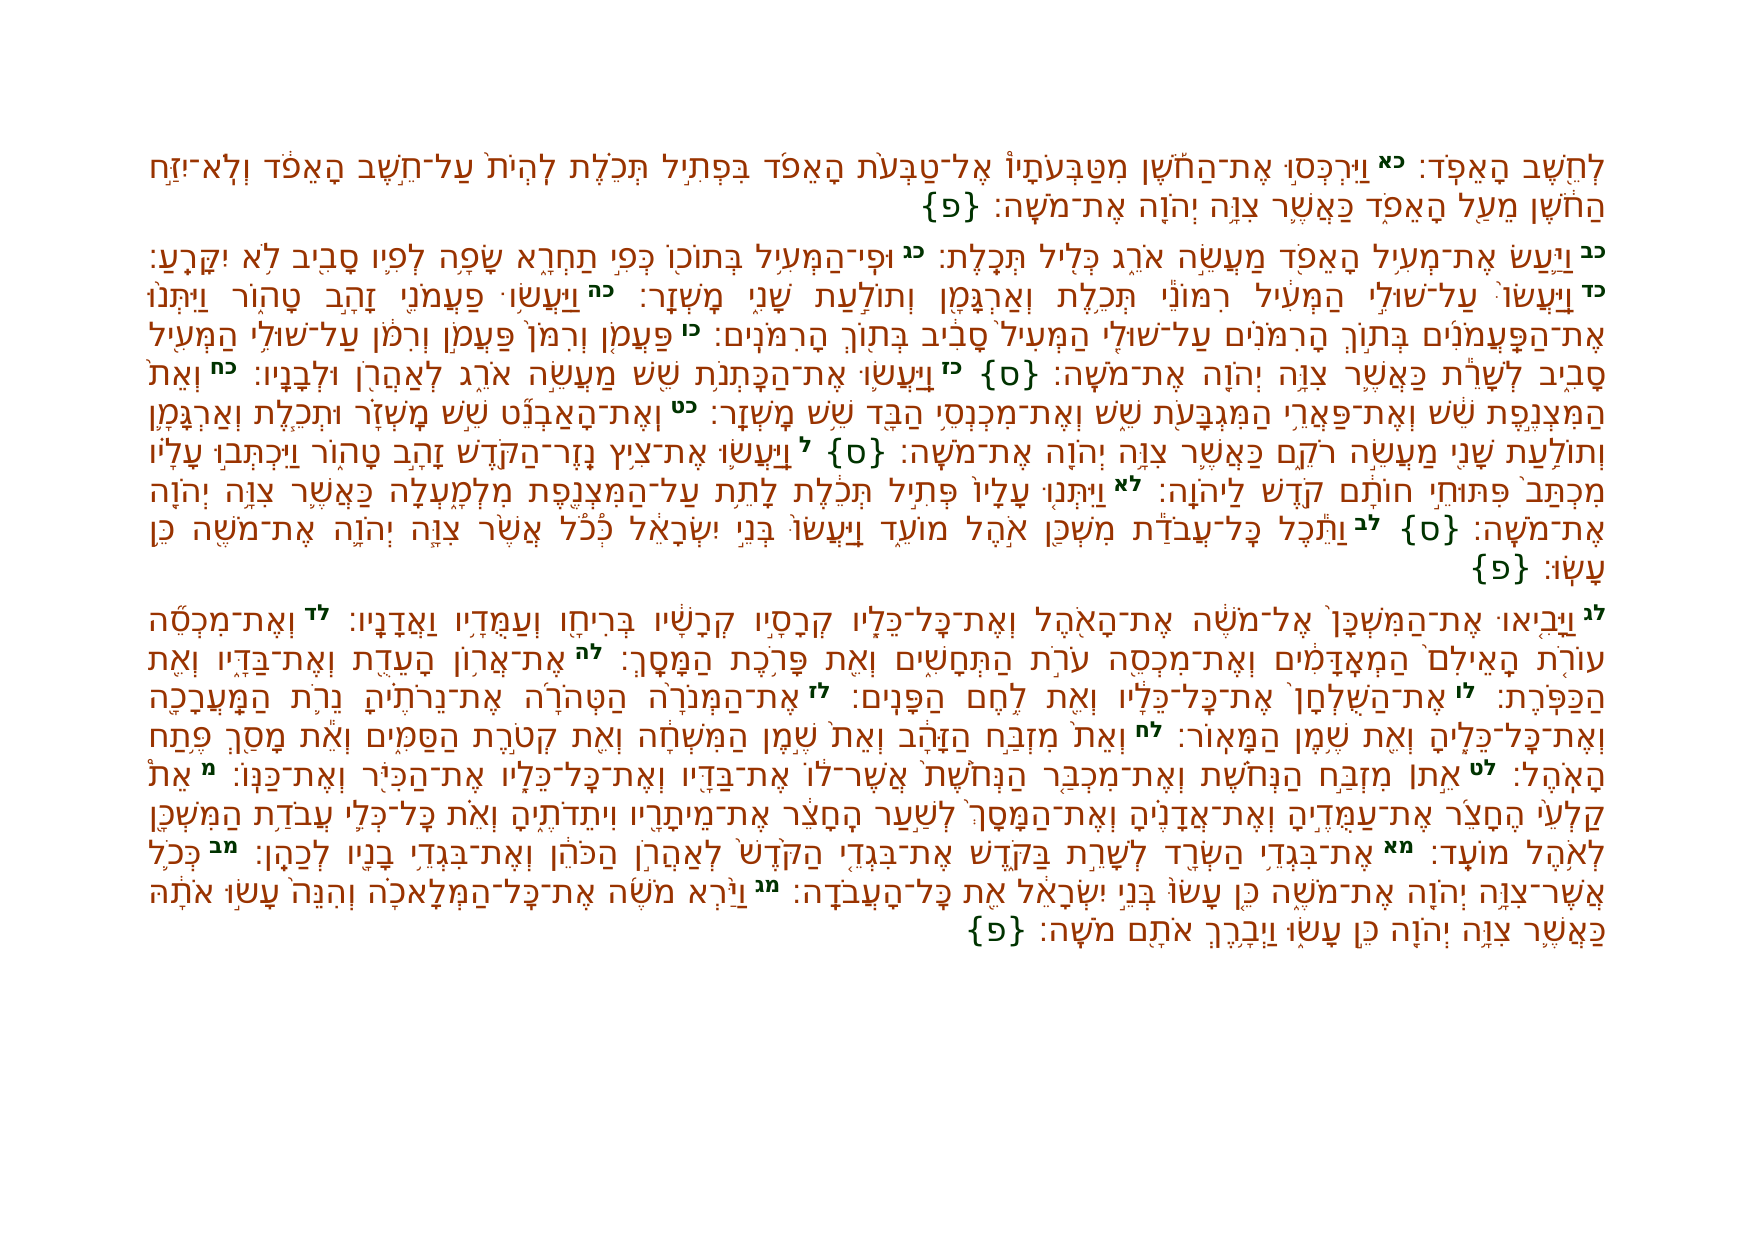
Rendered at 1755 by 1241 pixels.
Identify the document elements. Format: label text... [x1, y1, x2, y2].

text לְחֵ֖שֶׁב הָאֵפֹֽד׃ כא וַיִּרְכְּס֣וּ אֶת־הַחֹ֡שֶׁן מִטַּבְּעֹתָיו֩ אֶל־טַבְּעֹ֨ת הָאֵפֹ֜ד בִּפְתִ֣יל תְּכֵ֗לֶת לִֽהְיֹת֙ עַל־חֵ֣שֶׁב הָאֵפֹ֔ד וְלֹֽא־יִזַּ֣ח הַחֹ֔שֶׁן מֵעַ֖ל הָאֵפֹ֑ד כַּאֲשֶׁ֛ר צִוָּ֥ה יְהֹוָ֖ה אֶת־מֹשֶֽׁה׃ {פ} [148, 148, 1606, 225]
text לג וַיָּבִ֤יאוּ אֶת־הַמִּשְׁכָּן֙ אֶל־מֹשֶׁ֔ה אֶת־הָאֹ֖הֶל וְאֶת־כׇּל־כֵּלָ֑יו קְרָסָ֣יו קְרָשָׁ֔יו בְּרִיחָ֖ו וְעַמֻּדָ֥יו וַאֲדָנָֽיו׃ לד וְאֶת־מִכְסֵ֞ה עוֹרֹ֤ת הָֽאֵילִם֙ הַמְאׇדָּמִ֔ים וְאֶת־מִכְסֵ֖ה עֹרֹ֣ת הַתְּחָשִׁ֑ים וְאֵ֖ת פָּרֹ֥כֶת הַמָּסָֽךְ׃ לה אֶת־אֲר֥וֹן הָעֵדֻ֖ת וְאֶת־בַּדָּ֑יו וְאֵ֖ת הַכַּפֹּֽרֶת׃ לו אֶת־הַשֻּׁלְחָן֙ אֶת־כׇּל־כֵּלָ֔יו וְאֵ֖ת לֶ֥חֶם הַפָּנִֽים׃ לז אֶת־הַמְּנֹרָ֨ה הַטְּהֹרָ֜ה אֶת־נֵרֹתֶ֗יהָ נֵרֹ֛ת הַמַּֽעֲרָכָ֖ה וְאֶת־כׇּל־כֵּלֶ֑יהָ וְאֵ֖ת שֶׁ֥מֶן הַמָּאֽוֹר׃ לח וְאֵת֙ מִזְבַּ֣ח הַזָּהָ֔ב וְאֵת֙ שֶׁ֣מֶן הַמִּשְׁחָ֔ה וְאֵ֖ת קְטֹ֣רֶת הַסַּמִּ֑ים וְאֵ֕ת מָסַ֖ךְ פֶּ֥תַח הָאֹֽהֶל׃ לט אֵ֣ת׀ מִזְבַּ֣ח הַנְּחֹ֗שֶׁת וְאֶת־מִכְבַּ֤ר הַנְּחֹ֙שֶׁת֙ אֲשֶׁר־ל֔וֹ אֶת־בַּדָּ֖יו וְאֶת־כׇּל־כֵּלָ֑יו אֶת־הַכִּיֹּ֖ר וְאֶת־כַּנּֽוֹ׃ מ אֵת֩ קַלְעֵ֨י הֶחָצֵ֜ר אֶת־עַמֻּדֶ֣יהָ וְאֶת־אֲדָנֶ֗יהָ וְאֶת־הַמָּסָךְ֙ לְשַׁ֣עַר הֶֽחָצֵ֔ר אֶת־מֵיתָרָ֖יו וִיתֵדֹתֶ֑יהָ וְאֵ֗ת כׇּל־כְּלֵ֛י עֲבֹדַ֥ת הַמִּשְׁכָּ֖ן לְאֹ֥הֶל מוֹעֵֽד׃ מא אֶת־בִּגְדֵ֥י הַשְּׂרָ֖ד לְשָׁרֵ֣ת בַּקֹּ֑דֶשׁ אֶת־בִּגְדֵ֤י הַקֹּ֙דֶשׁ֙ לְאַהֲרֹ֣ן הַכֹּהֵ֔ן וְאֶת־בִּגְדֵ֥י בָנָ֖יו לְכַהֵֽן׃ מב כְּכֹ֛ל אֲשֶׁר־צִוָּ֥ה יְהֹוָ֖ה אֶת־מֹשֶׁ֑ה כֵּ֤ן עָשׂוּ֙ בְּנֵ֣י יִשְׂרָאֵ֔ל אֵ֖ת כׇּל־הָעֲבֹדָֽה׃ מג וַיַּ֨רְא מֹשֶׁ֜ה אֶת־כׇּל־הַמְּלָאכָ֗ה וְהִנֵּה֙ עָשׂ֣וּ אֹתָ֔הּ כַּאֲשֶׁ֛ר צִוָּ֥ה יְהֹוָ֖ה כֵּ֣ן עָשׂ֑וּ וַיְבָ֥רֶךְ אֹתָ֖ם מֹשֶֽׁה׃ {פ} [148, 600, 1606, 950]
text כב וַיַּ֛עַשׂ אֶת־מְעִ֥יל הָאֵפֹ֖ד מַעֲשֵׂ֣ה אֹרֵ֑ג כְּלִ֖יל תְּכֵֽלֶת׃ כג וּפִֽי־הַמְּעִ֥יל בְּתוֹכ֖וֹ כְּפִ֣י תַחְרָ֑א שָׂפָ֥ה לְפִ֛יו סָבִ֖יב לֹ֥א יִקָּרֵֽעַ׃ כד וַֽיַּעֲשׂוּ֙ עַל־שׁוּלֵ֣י הַמְּעִ֔יל רִמּוֹנֵ֕י תְּכֵ֥לֶת וְאַרְגָּמָ֖ן וְתוֹלַ֣עַת שָׁנִ֑י מׇשְׁזָֽר׃ כה וַיַּעֲשׂ֥וּ פַעֲמֹנֵ֖י זָהָ֣ב טָה֑וֹר וַיִּתְּנ֨וּ אֶת־הַפַּֽעֲמֹנִ֜ים בְּת֣וֹךְ הָרִמֹּנִ֗ים עַל־שׁוּלֵ֤י הַמְּעִיל֙ סָבִ֔יב בְּת֖וֹךְ הָרִמֹּנִֽים׃ כו פַּעֲמֹ֤ן וְרִמֹּן֙ פַּעֲמֹ֣ן וְרִמֹּ֔ן עַל־שׁוּלֵ֥י הַמְּעִ֖יל סָבִ֑יב לְשָׁרֵ֕ת כַּאֲשֶׁ֛ר צִוָּ֥ה יְהֹוָ֖ה אֶת־מֹשֶֽׁה׃ {ס} כז וַֽיַּעֲשׂ֛וּ אֶת־הַכׇּתְנֹ֥ת שֵׁ֖שׁ מַעֲשֵׂ֣ה אֹרֵ֑ג לְאַהֲרֹ֖ן וּלְבָנָֽיו׃ כח וְאֵת֙ הַמִּצְנֶ֣פֶת שֵׁ֔שׁ וְאֶת־פַּאֲרֵ֥י הַמִּגְבָּעֹ֖ת שֵׁ֑שׁ וְאֶת־מִכְנְסֵ֥י הַבָּ֖ד שֵׁ֥שׁ מׇשְׁזָֽר׃ כט וְֽאֶת־הָאַבְנֵ֞ט שֵׁ֣שׁ מׇשְׁזָ֗ר וּתְכֵ֧לֶת וְאַרְגָּמָ֛ן וְתוֹלַ֥עַת שָׁנִ֖י מַעֲשֵׂ֣ה רֹקֵ֑ם כַּאֲשֶׁ֛ר צִוָּ֥ה יְהֹוָ֖ה אֶת־מֹשֶֽׁה׃ {ס} ל וַֽיַּעֲשׂ֛וּ אֶת־צִ֥יץ נֵֽזֶר־הַקֹּ֖דֶשׁ זָהָ֣ב טָה֑וֹר וַיִּכְתְּב֣וּ עָלָ֗יו מִכְתַּב֙ פִּתּוּחֵ֣י חוֹתָ֔ם קֹ֖דֶשׁ לַיהֹוָֽה׃ לא וַיִּתְּנ֤וּ עָלָיו֙ פְּתִ֣יל תְּכֵ֔לֶת לָתֵ֥ת עַל־הַמִּצְנֶ֖פֶת מִלְמָ֑עְלָה כַּאֲשֶׁ֛ר צִוָּ֥ה יְהֹוָ֖ה אֶת־מֹשֶֽׁה׃ {ס} לב וַתֵּ֕כֶל כׇּל־עֲבֹדַ֕ת מִשְׁכַּ֖ן אֹ֣הֶל מוֹעֵ֑ד וַֽיַּעֲשׂוּ֙ בְּנֵ֣י יִשְׂרָאֵ֔ל כְּ֠כֹ֠ל אֲשֶׁ֨ר צִוָּ֧ה יְהֹוָ֛ה אֶת־מֹשֶׁ֖ה כֵּ֥ן עָשֽׂוּ׃ {פ} [148, 238, 1606, 588]
